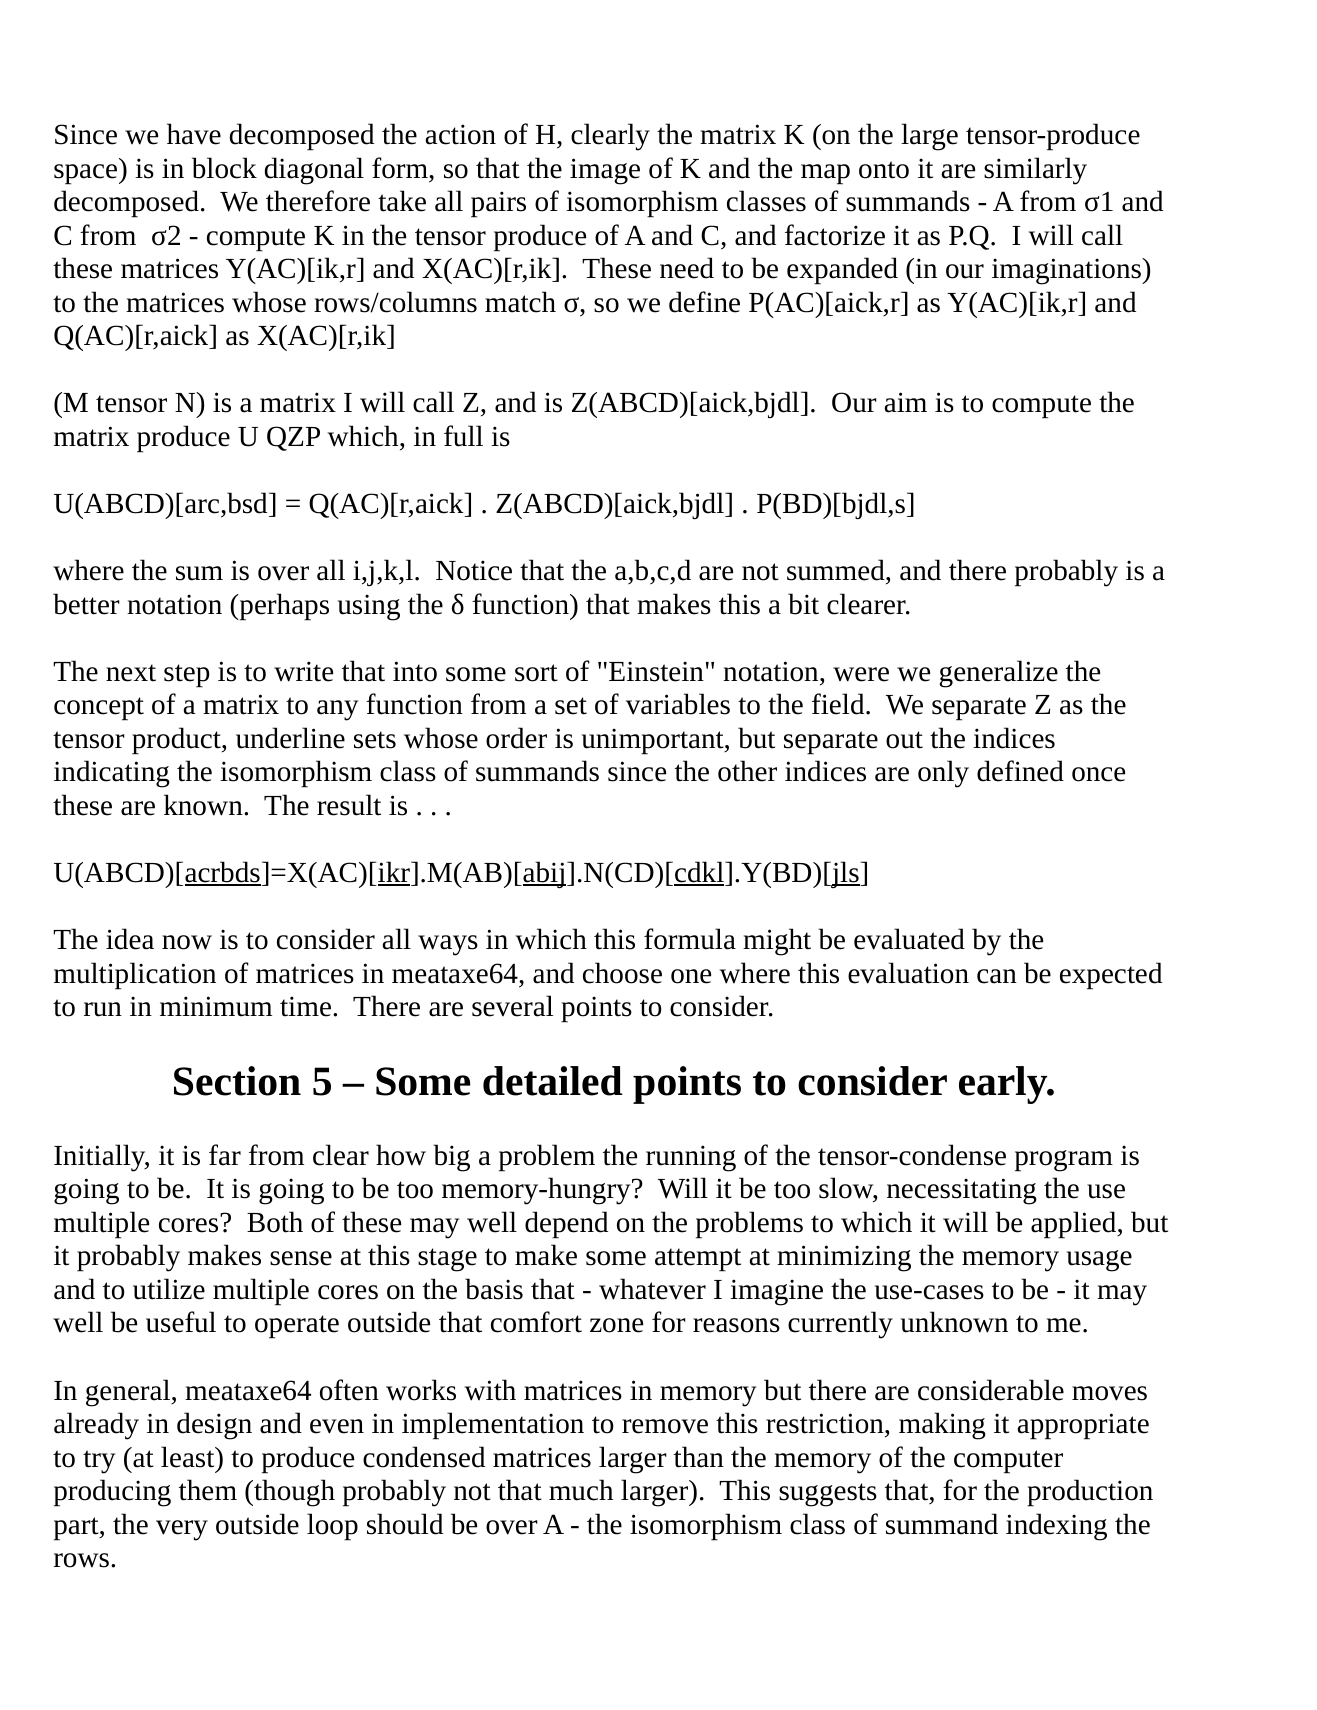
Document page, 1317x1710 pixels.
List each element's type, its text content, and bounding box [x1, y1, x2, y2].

text In general, meataxe64 often works with matrices in memory but there are considerable moves already in design and even in implementation to remove this restriction, making it appropriate to try (at least) to produce condensed matrices larger than the memory of the computer producing them (though probably not that much larger). This suggests that, for the production part, the very outside loop should be over A - the isomorphism class of summand indexing the rows. [53, 1373, 1174, 1574]
text Since we have decomposed the action of H, clearly the matrix K (on the large tensor-produce space) is in block diagonal form, so that the image of K and the map onto it are similarly decomposed. We therefore take all pairs of isomorphism classes of summands - A from σ1 and C from σ2 - compute K in the tensor produce of A and C, and factorize it as P.Q. I will call these matrices Y(AC)[ik,r] and X(AC)[r,ik]. These need to be expanded (in our imaginations) to the matrices whose rows/columns match σ, so we define P(AC)[aick,r] as Y(AC)[ik,r] and Q(AC)[r,aick] as X(AC)[r,ik] [53, 117, 1174, 352]
text Initially, it is far from clear how big a problem the running of the tensor-condense program is going to be. It is going to be too memory-hungry? Will it be too slow, necessitating the use multiple cores? Both of these may well depend on the problems to which it will be applied, but it probably makes sense at this stage to make some attempt at minimizing the memory usage and to utilize multiple cores on the basis that - whatever I imagine the use-cases to be - it may well be useful to operate outside that comfort zone for reasons currently unknown to me. [53, 1138, 1174, 1339]
text The idea now is to consider all ways in which this formula might be evaluated by the multiplication of matrices in meataxe64, and choose one where this evaluation can be expected to run in minimum time. There are several points to consider. [53, 922, 1174, 1023]
text where the sum is over all i,j,k,l. Notice that the a,b,c,d are not summed, and there probably is a better notation (perhaps using the δ function) that makes this a bit clearer. [53, 553, 1174, 620]
text U(ABCD)[acrbds]=X(AC)[ikr].M(AB)[abij].N(CD)[cdkl].Y(BD)[jls] [53, 855, 1174, 889]
text The next step is to write that into some sort of "Einstein" notation, were we generalize the concept of a matrix to any function from a set of variables to the field. We separate Z as the tensor product, underline sets whose order is unimportant, but separate out the indices indicating the isomorphism class of summands since the other indices are only defined once these are known. The result is . . . [53, 654, 1174, 822]
text Section 5 – Some detailed points to consider early. [53, 1056, 1174, 1104]
text (M tensor N) is a matrix I will call Z, and is Z(ABCD)[aick,bjdl]. Our aim is to compute the matrix produce U QZP which, in full is [53, 386, 1174, 453]
text U(ABCD)[arc,bsd] = Q(AC)[r,aick] . Z(ABCD)[aick,bjdl] . P(BD)[bjdl,s] [53, 486, 1174, 520]
